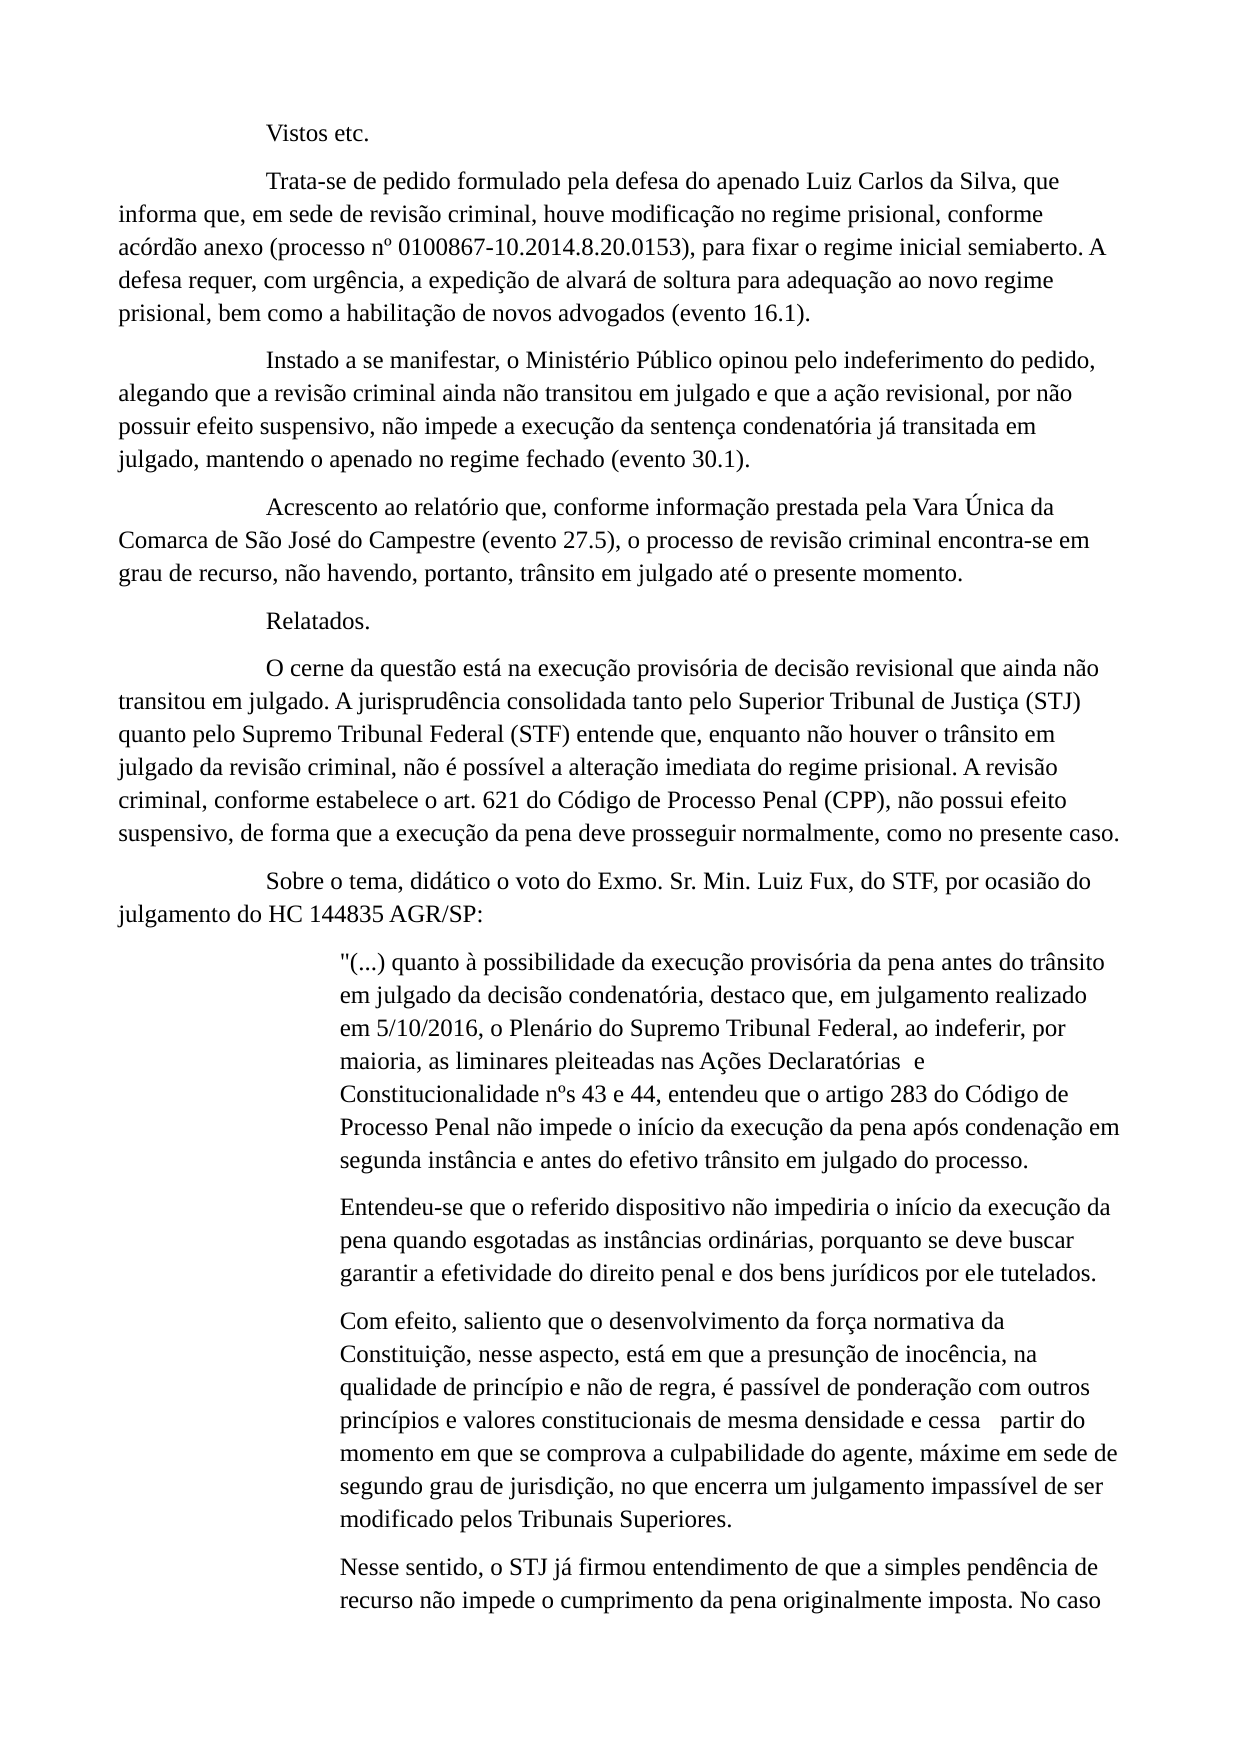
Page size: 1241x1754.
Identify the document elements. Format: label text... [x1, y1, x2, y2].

text Relatados. [118, 606, 1122, 634]
text O cerne da questão está na execução provisória de decisão revisional que ainda não transitou em julgado. A jurisprudência consolidada tanto pelo Superior Tribunal de Justiça (STJ) quanto pelo Supremo Tribunal Federal (STF) entende que, enquanto não houver o trânsito em julgado da revisão criminal, não é possível a alteração imediata do regime prisional. A revisão criminal, conforme estabelece o art. 621 do Código de Processo Penal (CPP), não possui efeito suspensivo, de forma que a execução da pena deve prosseguir normalmente, como no presente caso. [118, 653, 1122, 847]
text Trata-se de pedido formulado pela defesa do apenado Luiz Carlos da Silva, que informa que, em sede de revisão criminal, houve modificação no regime prisional, conforme acórdão anexo (processo nº 0100867-10.2014.8.20.0153), para fixar o regime inicial semiaberto. A defesa requer, com urgência, a expedição de alvará de soltura para adequação ao novo regime prisional, bem como a habilitação de novos advogados (evento 16.1). [118, 166, 1122, 327]
text Entendeu-se que o referido dispositivo não impediria o início da execução da pena quando esgotadas as instâncias ordinárias, porquanto se deve buscar garantir a efetividade do direito penal e dos bens jurídicos por ele tutelados. [339, 1192, 1122, 1287]
text Instado a se manifestar, o Ministério Público opinou pelo indeferimento do pedido, alegando que a revisão criminal ainda não transitou em julgado e que a ação revisional, por não possuir efeito suspensivo, não impede a execução da sentença condenatória já transitada em julgado, mantendo o apenado no regime fechado (evento 30.1). [118, 345, 1122, 473]
text Com efeito, saliento que o desenvolvimento da força normativa da Constituição, nesse aspecto, está em que a presunção de inocência, na qualidade de princípio e não de regra, é passível de ponderação com outros princípios e valores constitucionais de mesma densidade e cessa partir do momento em que se comprova a culpabilidade do agente, máxime em sede de segundo grau de jurisdição, no que encerra um julgamento impassível de ser modificado pelos Tribunais Superiores. [339, 1306, 1122, 1533]
text Sobre o tema, didático o voto do Exmo. Sr. Min. Luiz Fux, do STF, por ocasião do julgamento do HC 144835 AGR/SP: [118, 866, 1122, 928]
text Acrescento ao relatório que, conforme informação prestada pela Vara Única da Comarca de São José do Campestre (evento 27.5), o processo de revisão criminal encontra-se em grau de recurso, não havendo, portanto, trânsito em julgado até o presente momento. [118, 492, 1122, 587]
text Nesse sentido, o STJ já firmou entendimento de que a simples pendência de recurso não impede o cumprimento da pena originalmente imposta. No caso [339, 1552, 1122, 1613]
text Vistos etc. [118, 118, 1122, 147]
text "(...) quanto à possibilidade da execução provisória da pena antes do trânsito em julgado da decisão condenatória, destaco que, em julgamento realizado em 5/10/2016, o Plenário do Supremo Tribunal Federal, ao indeferir, por maioria, as liminares pleiteadas nas Ações Declaratórias e Constitucionalidade nºs 43 e 44, entendeu que o artigo 283 do Código de Processo Penal não impede o início da execução da pena após condenação em segunda instância e antes do efetivo trânsito em julgado do processo. [339, 947, 1122, 1173]
